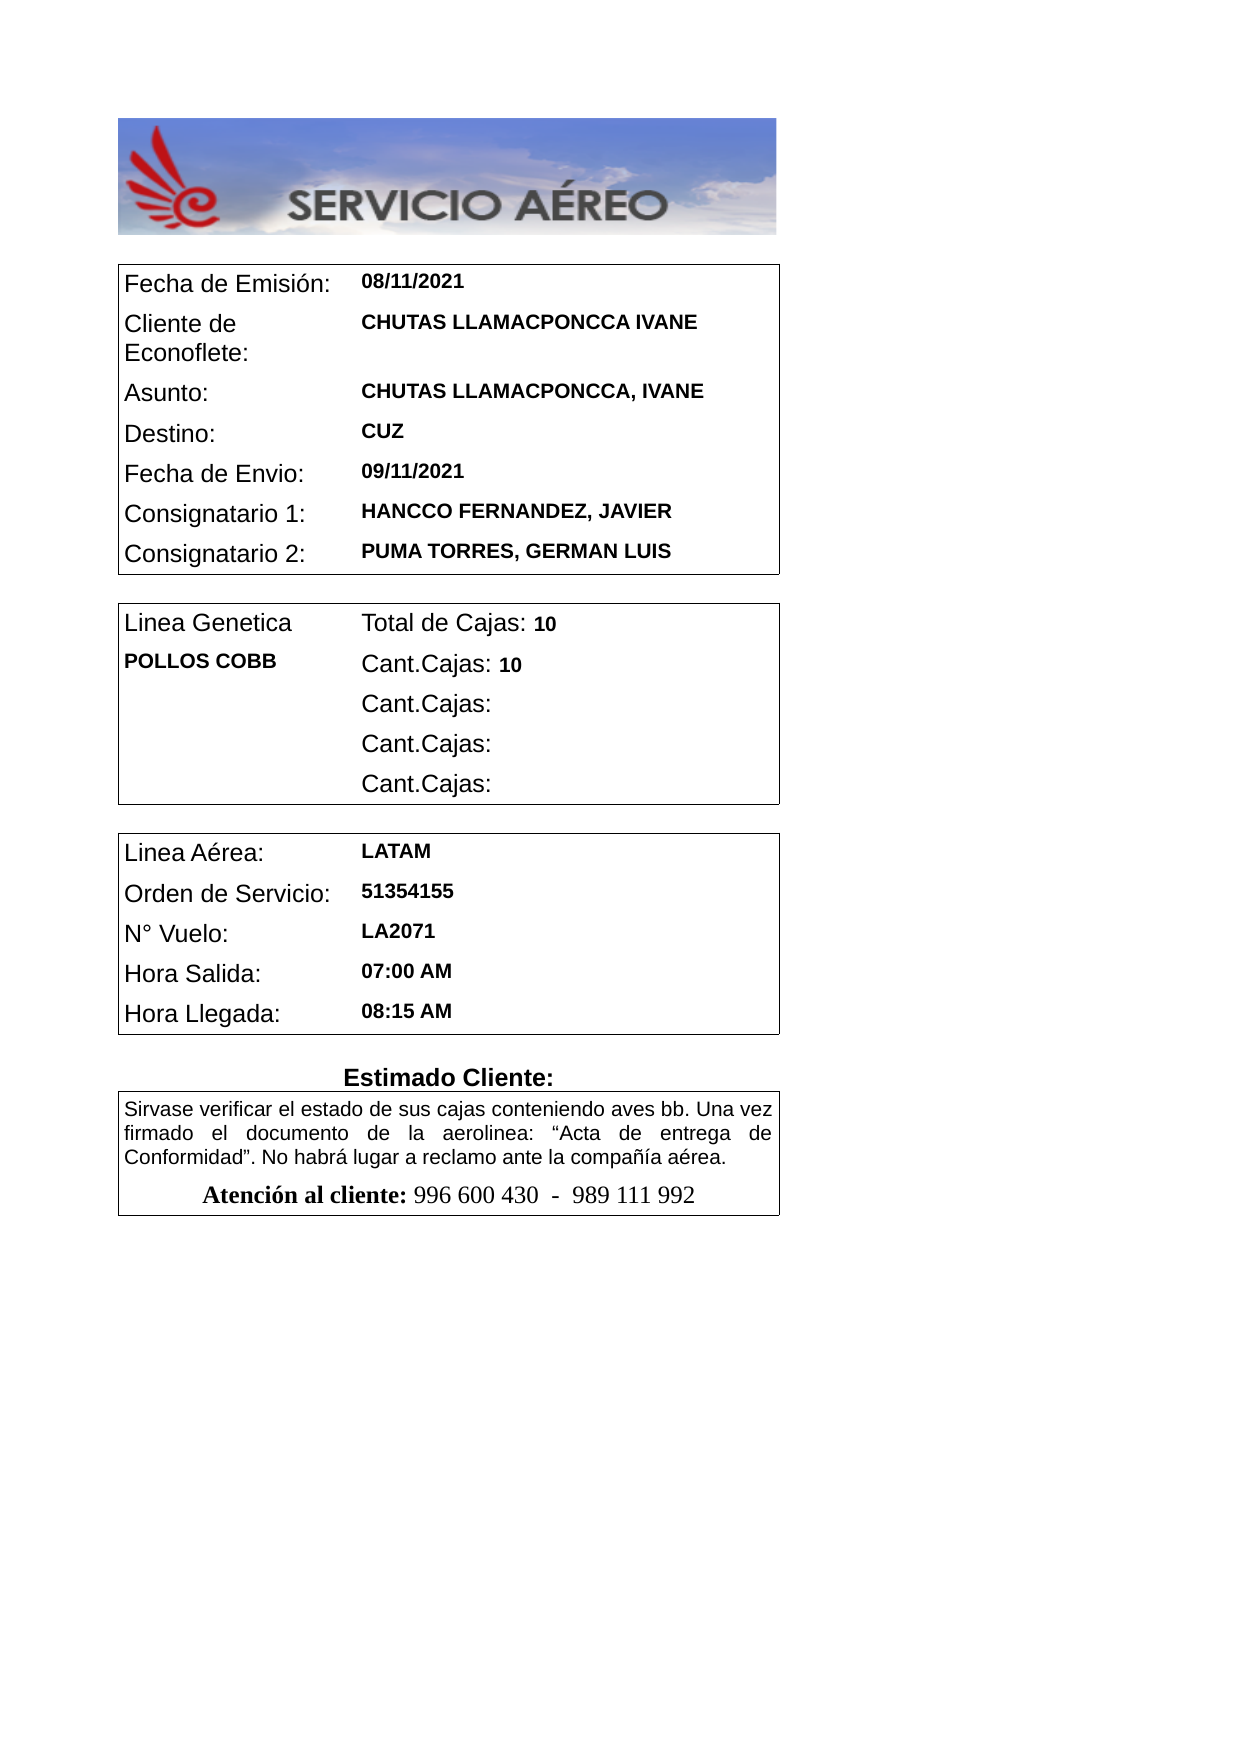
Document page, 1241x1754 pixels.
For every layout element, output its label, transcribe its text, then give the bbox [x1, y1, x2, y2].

table_cell Linea Aérea: [119, 834, 356, 873]
table_cell [119, 723, 356, 763]
table_cell 07:00 AM [356, 953, 779, 993]
table_cell Linea Genetica [119, 604, 356, 643]
table_cell Destino: [119, 413, 356, 453]
table_cell [356, 575, 779, 603]
table_cell Cant.Cajas: [356, 723, 779, 763]
table_header Fecha de Emisión: [119, 265, 356, 304]
table_cell 08:15 AM [356, 994, 779, 1034]
table_cell Estimado Cliente: [118, 1035, 779, 1091]
table_cell Total de Cajas: 10 [356, 604, 779, 643]
picture [118, 118, 777, 235]
table_cell Cant.Cajas: 10 [356, 643, 779, 683]
table_header 08/11/2021 [356, 265, 779, 304]
table_cell Fecha de Envio: [119, 453, 356, 493]
table_cell [356, 805, 779, 833]
table_cell 09/11/2021 [356, 453, 779, 493]
table_cell [119, 683, 356, 723]
table_cell HANCCO FERNANDEZ, JAVIER [356, 493, 779, 533]
table_cell N° Vuelo: [119, 913, 356, 953]
table_cell Consignatario 2: [119, 534, 356, 574]
table_cell Asunto: [119, 373, 356, 413]
table_cell CHUTAS LLAMACPONCCA, IVANE [356, 373, 779, 413]
table_cell Cant.Cajas: [356, 764, 779, 804]
table_cell POLLOS COBB [119, 643, 356, 683]
table_cell PUMA TORRES, GERMAN LUIS [356, 534, 779, 574]
table_cell [118, 575, 356, 603]
table_cell 51354155 [356, 873, 779, 913]
table_cell Sirvase verificar el estado de sus cajas conteniendo aves bb. Una vez firmado el documento de la aerolinea: “Acta de entrega de Conformidad”. No habrá lugar a reclamo ante la compañía aérea. [119, 1092, 779, 1175]
table_cell [118, 805, 356, 833]
table_cell Hora Llegada: [119, 994, 356, 1034]
table_cell Cant.Cajas: [356, 683, 779, 723]
table_cell CHUTAS LLAMACPONCCA IVANE [356, 304, 779, 373]
table_cell Orden de Servicio: [119, 873, 356, 913]
table_cell LA2071 [356, 913, 779, 953]
table_cell [119, 764, 356, 804]
table_cell LATAM [356, 834, 779, 873]
table_cell Consignatario 1: [119, 493, 356, 533]
table_cell Atención al cliente: 996 600 430 - 989 111 992 [119, 1175, 779, 1215]
table_cell Cliente de Econoflete: [119, 304, 356, 373]
table_cell CUZ [356, 413, 779, 453]
table_cell Hora Salida: [119, 953, 356, 993]
